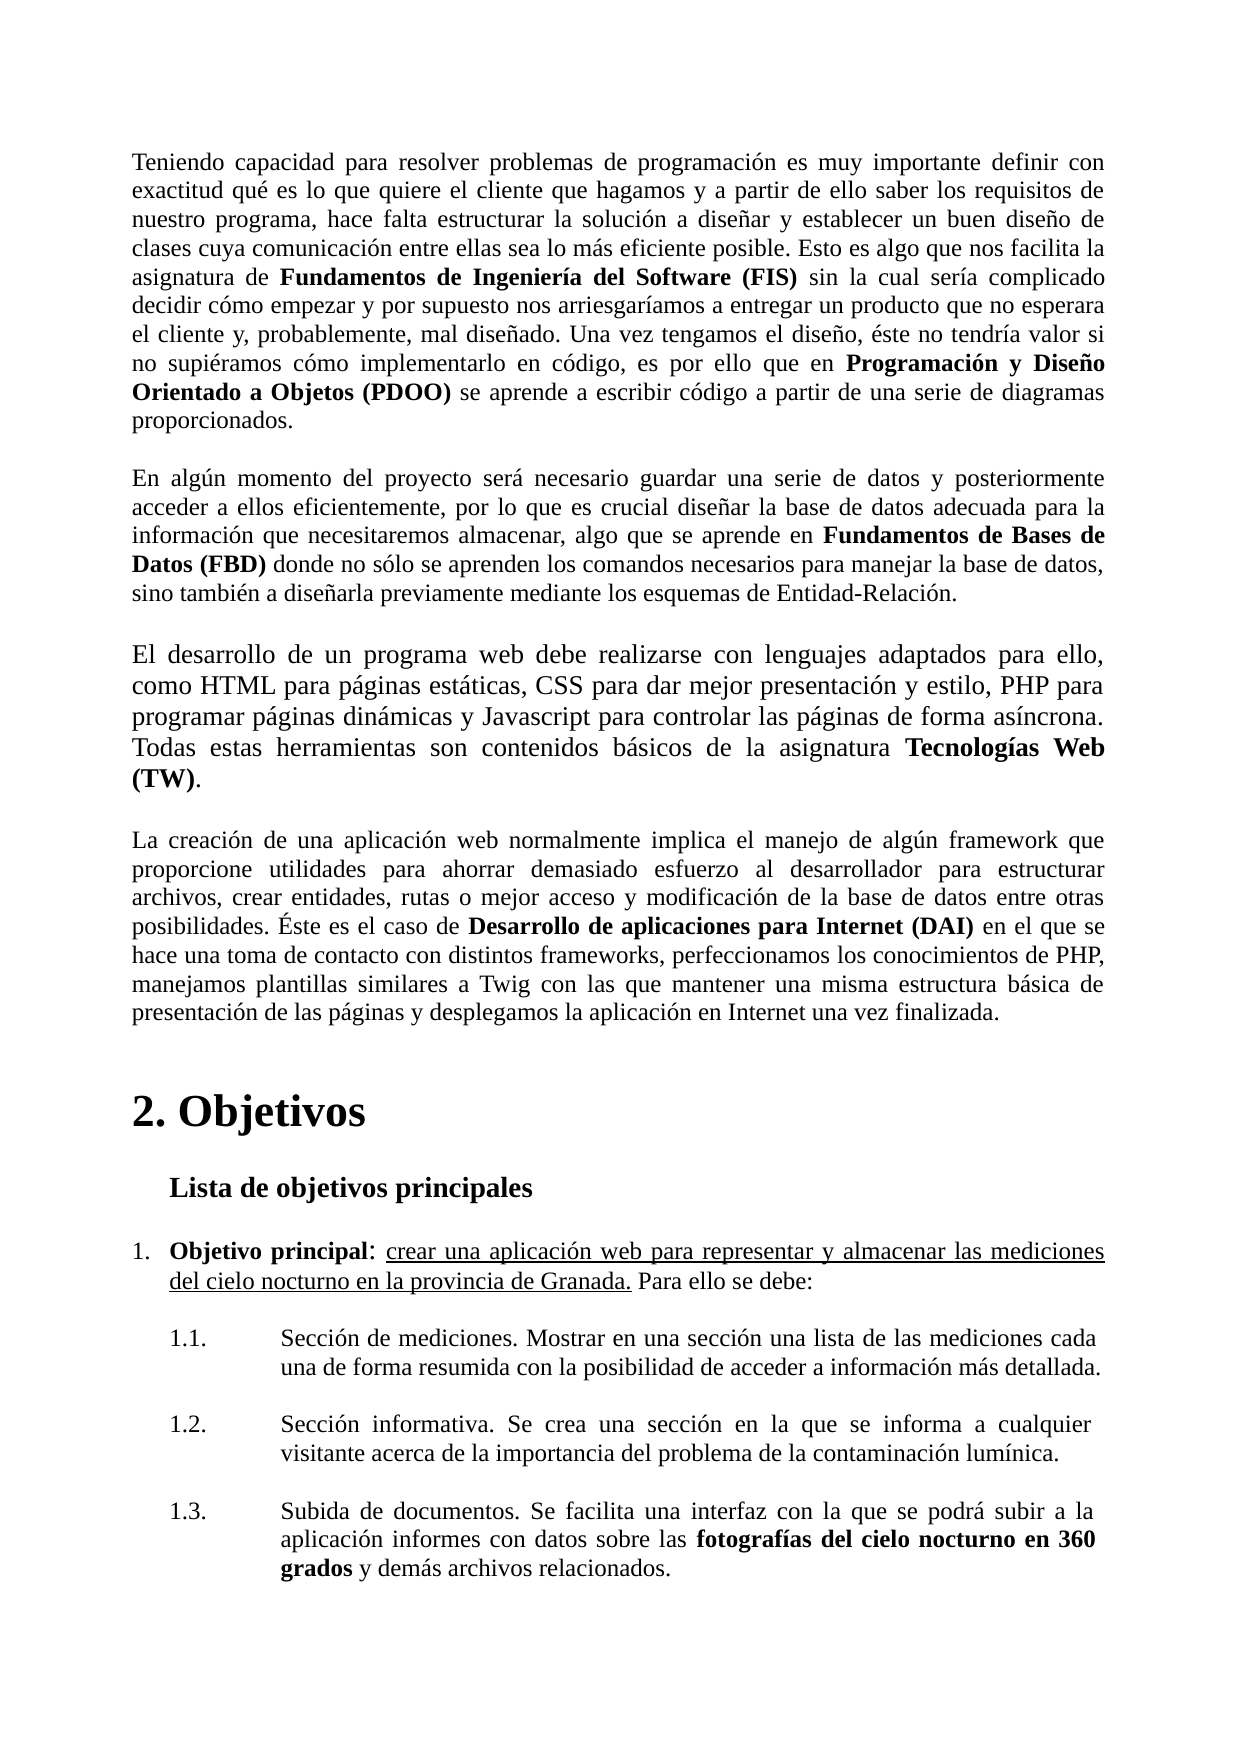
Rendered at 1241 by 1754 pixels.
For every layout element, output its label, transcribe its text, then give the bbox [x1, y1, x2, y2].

text En algún momento del proyecto será necesario guardar una serie de datos y posteriormente acceder a ellos eficientemente, por lo que es crucial diseñar la base de datos adecuada para la información que necesitaremos almacenar, algo que se aprende en Fundamentos de Bases de Datos (FBD) donde no sólo se aprenden los comandos necesarios para manejar la base de datos, sino también a diseñarla previamente mediante los esquemas de Entidad-Relación. [132, 463, 1106, 607]
text 2. Objetivos [132, 1084, 1106, 1136]
text La creación de una aplicación web normalmente implica el manejo de algún framework que proporcione utilidades para ahorrar demasiado esfuerzo al desarrollador para estructurar archivos, crear entidades, rutas o mejor acceso y modificación de la base de datos entre otras posibilidades. Éste es el caso de Desarrollo de aplicaciones para Internet (DAI) en el que se hace una toma de contacto con distintos frameworks, perfeccionamos los conocimientos de PHP, manejamos plantillas similares a Twig con las que mantener una misma estructura básica de presentación de las páginas y desplegamos la aplicación en Internet una vez finalizada. [132, 825, 1106, 1026]
list Objetivo principal: crear una aplicación web para representar y almacenar las mediciones del cielo nocturno en la provincia de Granada. Para ello se debe: [132, 1232, 1106, 1294]
list Lista de objetivos principales [132, 1170, 1106, 1203]
text Teniendo capacidad para resolver problemas de programación es muy importante definir con exactitud qué es lo que quiere el cliente que hagamos y a partir de ello saber los requisitos de nuestro programa, hace falta estructurar la solución a diseñar y establecer un buen diseño de clases cuya comunicación entre ellas sea lo más eficiente posible. Esto es algo que nos facilita la asignatura de Fundamentos de Ingeniería del Software (FIS) sin la cual sería complicado decidir cómo empezar y por supuesto nos arriesgaríamos a entregar un producto que no esperara el cliente y, probablemente, mal diseñado. Una vez tengamos el diseño, éste no tendría valor si no supiéramos cómo implementarlo en código, es por ello que en Programación y Diseño Orientado a Objetos (PDOO) se aprende a escribir código a partir de una serie de diagramas proporcionados. [132, 147, 1106, 434]
text El desarrollo de un programa web debe realizarse con lenguajes adaptados para ello, como HTML para páginas estáticas, CSS para dar mejor presentación y estilo, PHP para programar páginas dinámicas y Javascript para controlar las páginas de forma asíncrona. Todas estas herramientas son contenidos básicos de la asignatura Tecnologías Web (TW). [132, 638, 1106, 794]
list Sección de mediciones. Mostrar en una sección una lista de las mediciones cada una de forma resumida con la posibilidad de acceder a información más detallada. [169, 1323, 1106, 1381]
list Sección informativa. Se crea una sección en la que se informa a cualquier visitante acerca de la importancia del problema de la contaminación lumínica. [169, 1409, 1106, 1467]
list Subida de documentos. Se facilita una interfaz con la que se podrá subir a la aplicación informes con datos sobre las fotografías del cielo nocturno en 360 grados y demás archivos relacionados. [169, 1496, 1106, 1582]
